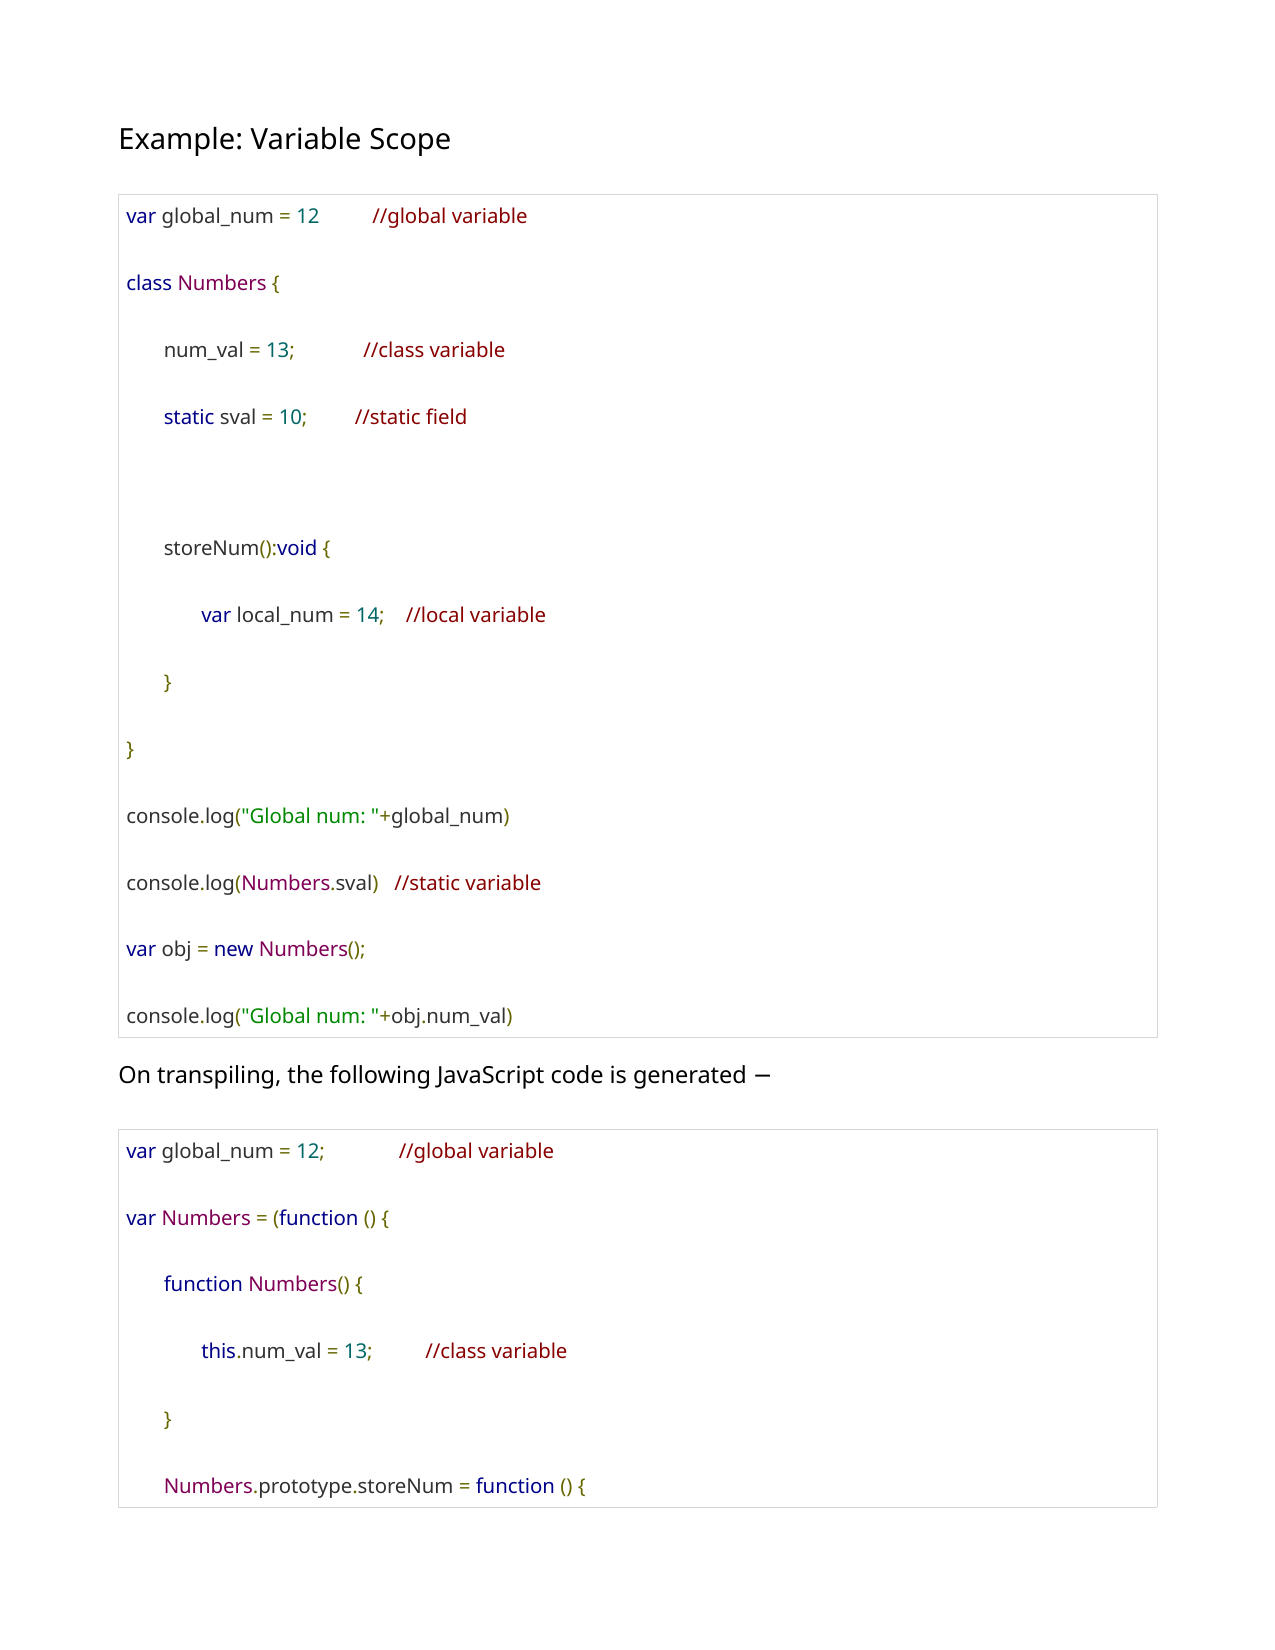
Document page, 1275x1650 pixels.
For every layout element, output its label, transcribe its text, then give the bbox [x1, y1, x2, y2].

subtitle Example: Variable Scope [118, 118, 1157, 158]
text class Numbers { [119, 261, 1157, 296]
text static sval = 10; //static field [119, 394, 1157, 430]
text var global_num = 12; //global variable [119, 1130, 1157, 1164]
text Numbers.prototype.storeNum = function () { [119, 1463, 1157, 1507]
text this.num_val = 13; //class variable [119, 1329, 1157, 1365]
text console.log("Global num: "+global_num) [119, 793, 1157, 829]
text var obj = new Numbers(); [119, 927, 1157, 963]
text function Numbers() { [119, 1262, 1157, 1298]
text var local_num = 14; //local variable [119, 593, 1157, 628]
text var Numbers = (function () { [119, 1195, 1157, 1231]
text } [119, 1396, 1157, 1432]
text storeNum():void { [119, 526, 1157, 561]
text var global_num = 12 //global variable [119, 195, 1157, 229]
text } [119, 727, 1157, 762]
text console.log(Numbers.sval) //static variable [119, 860, 1157, 896]
text num_val = 13; //class variable [119, 327, 1157, 363]
text On transpiling, the following JavaScript code is generated − [118, 1053, 1157, 1091]
text } [119, 660, 1157, 696]
text console.log("Global num: "+obj.num_val) [119, 994, 1157, 1037]
